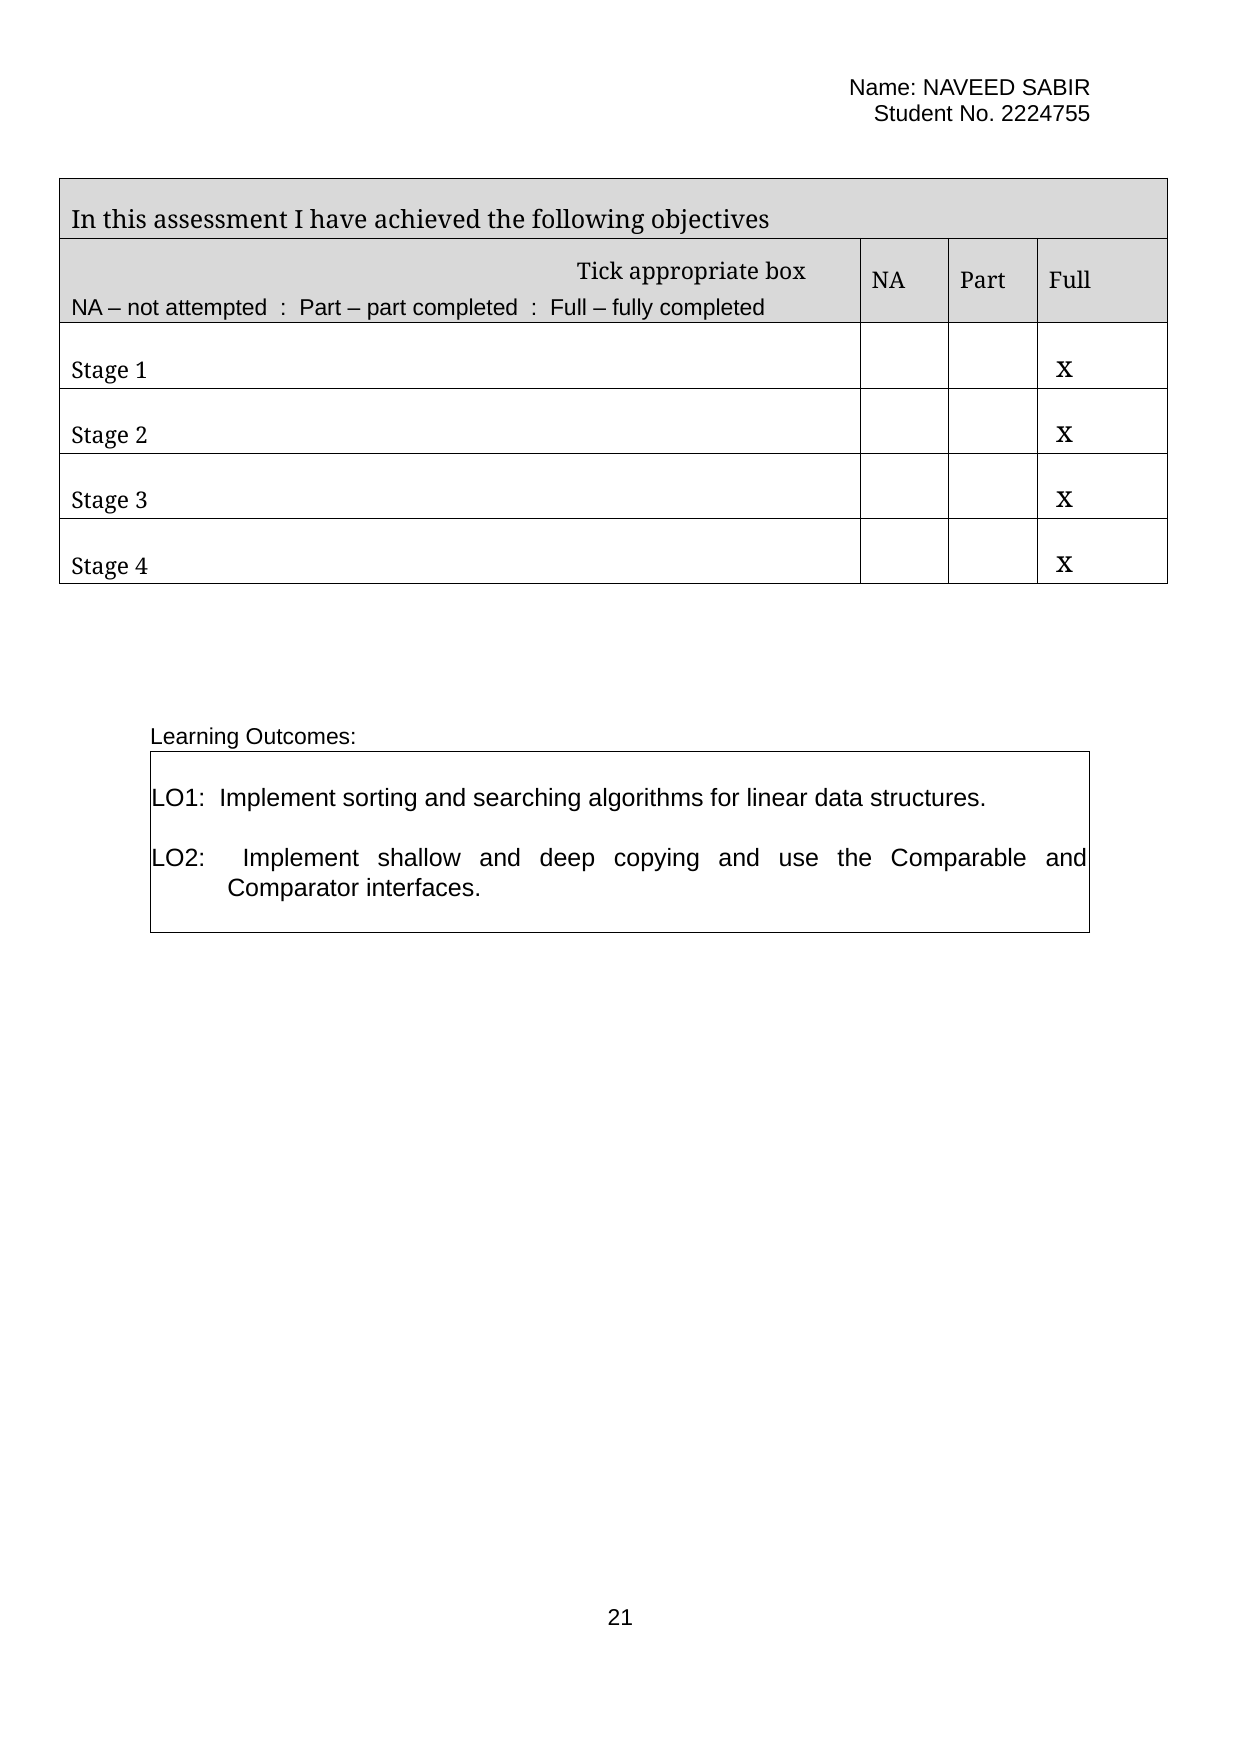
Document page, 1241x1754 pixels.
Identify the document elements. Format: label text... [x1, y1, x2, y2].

table_cell x [1038, 323, 1167, 387]
table_cell Stage 1 [60, 323, 860, 387]
table_cell x [1038, 519, 1167, 583]
table_header In this assessment I have achieved the following objectives [60, 179, 860, 238]
table_header [860, 179, 949, 238]
table_cell Full [1038, 239, 1167, 322]
table_cell [949, 454, 1037, 517]
table_cell Stage 3 [60, 454, 860, 517]
text Learning Outcomes: [150, 723, 1090, 750]
table_cell NA [861, 239, 948, 322]
table_cell Stage 4 [60, 519, 860, 583]
table_cell [861, 323, 948, 387]
table_cell Stage 2 [60, 389, 860, 452]
text LO1: Implement sorting and searching algorithms for linear data structures. [151, 782, 1089, 811]
table_cell Tick appropriate box NA – not attempted : Part – part completed : Full – fully completed [60, 239, 860, 322]
table_cell [949, 389, 1037, 452]
table_cell x [1038, 389, 1167, 452]
table_cell [949, 519, 1037, 583]
text LO2: Implement shallow and deep copying and use the Comparable and Comparator interfaces. [151, 842, 1089, 902]
table_cell [949, 323, 1037, 387]
table_cell x [1038, 454, 1167, 517]
table_header [1037, 179, 1167, 238]
table_header [949, 179, 1037, 238]
table_cell [861, 519, 948, 583]
table_cell [861, 389, 948, 452]
table_cell Part [949, 239, 1037, 322]
table_cell [861, 454, 948, 517]
